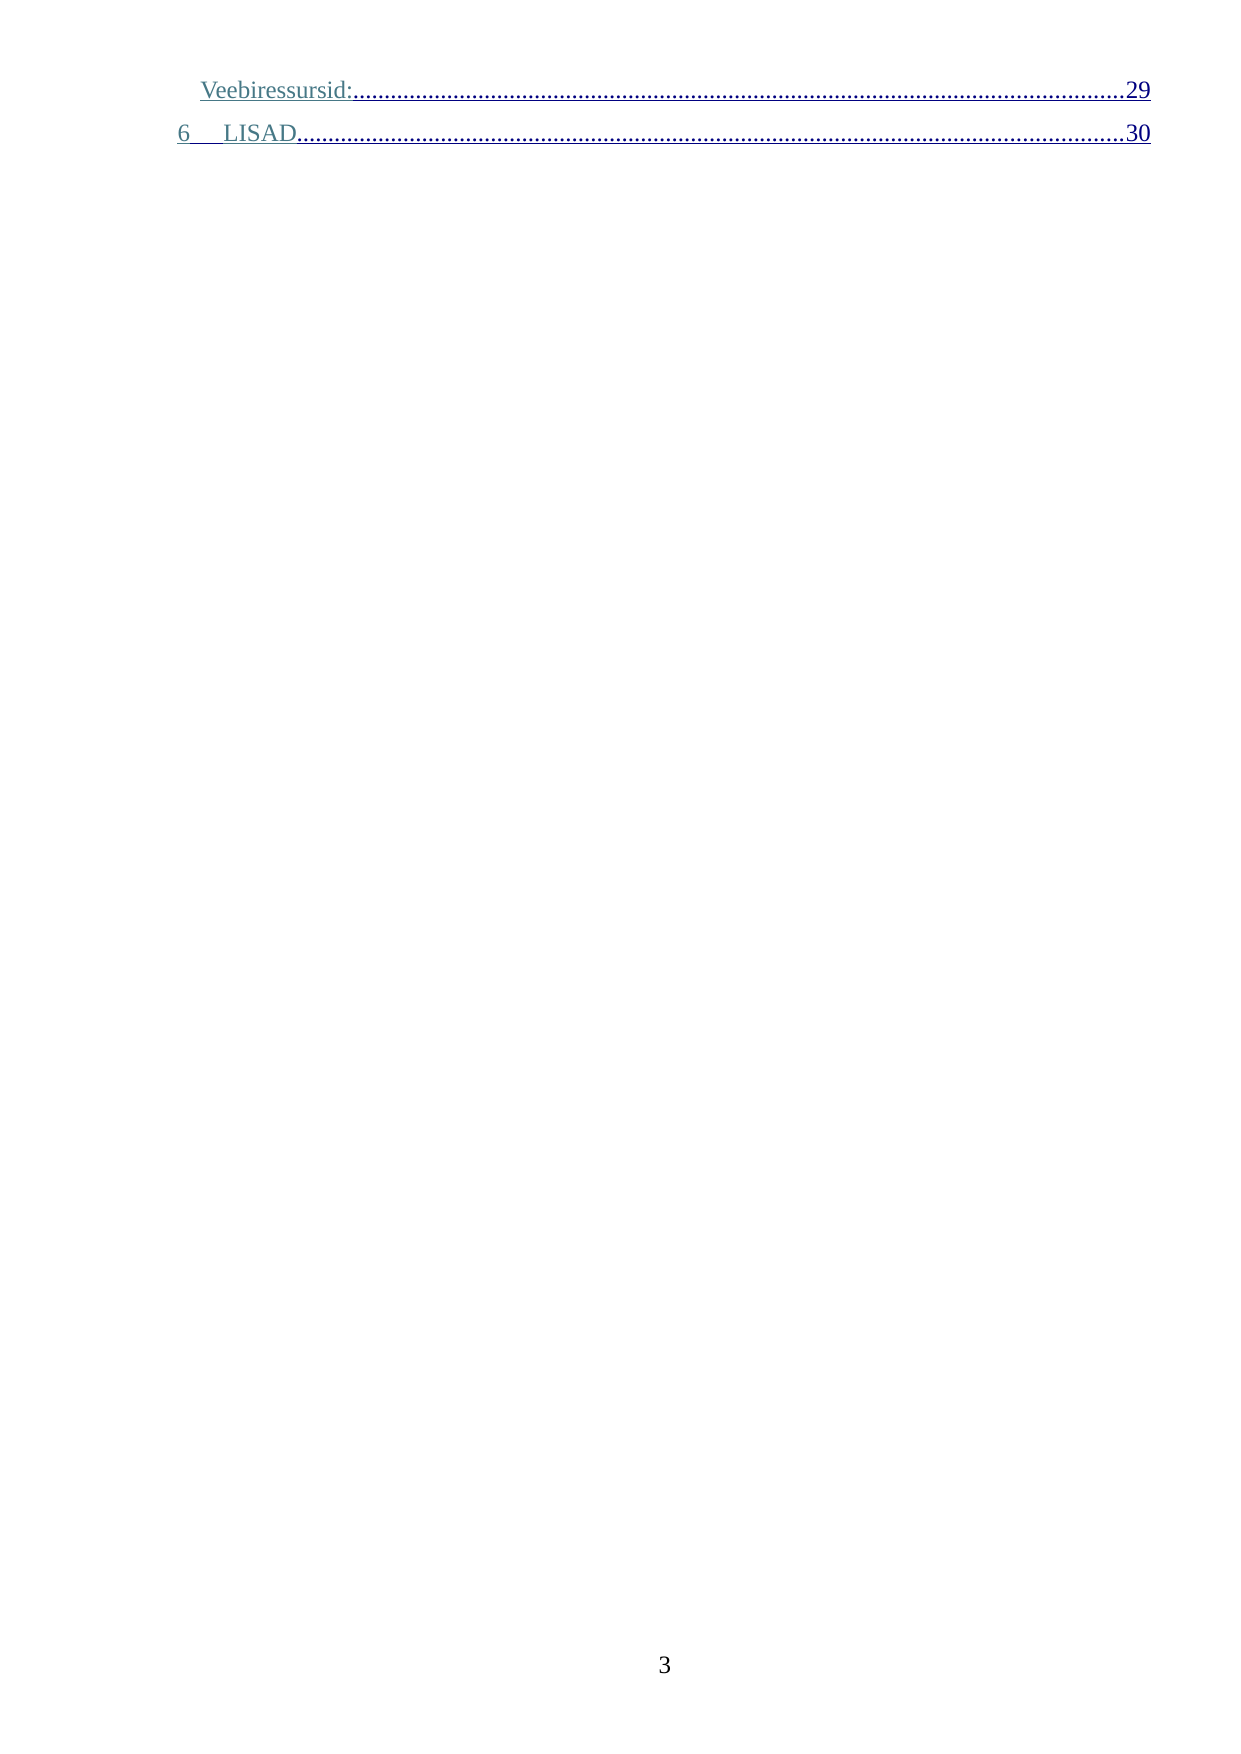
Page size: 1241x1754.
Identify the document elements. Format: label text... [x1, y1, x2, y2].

text 6 LISAD 30 [177, 114, 1152, 148]
text Veebiressursid: 29 [200, 75, 1152, 104]
